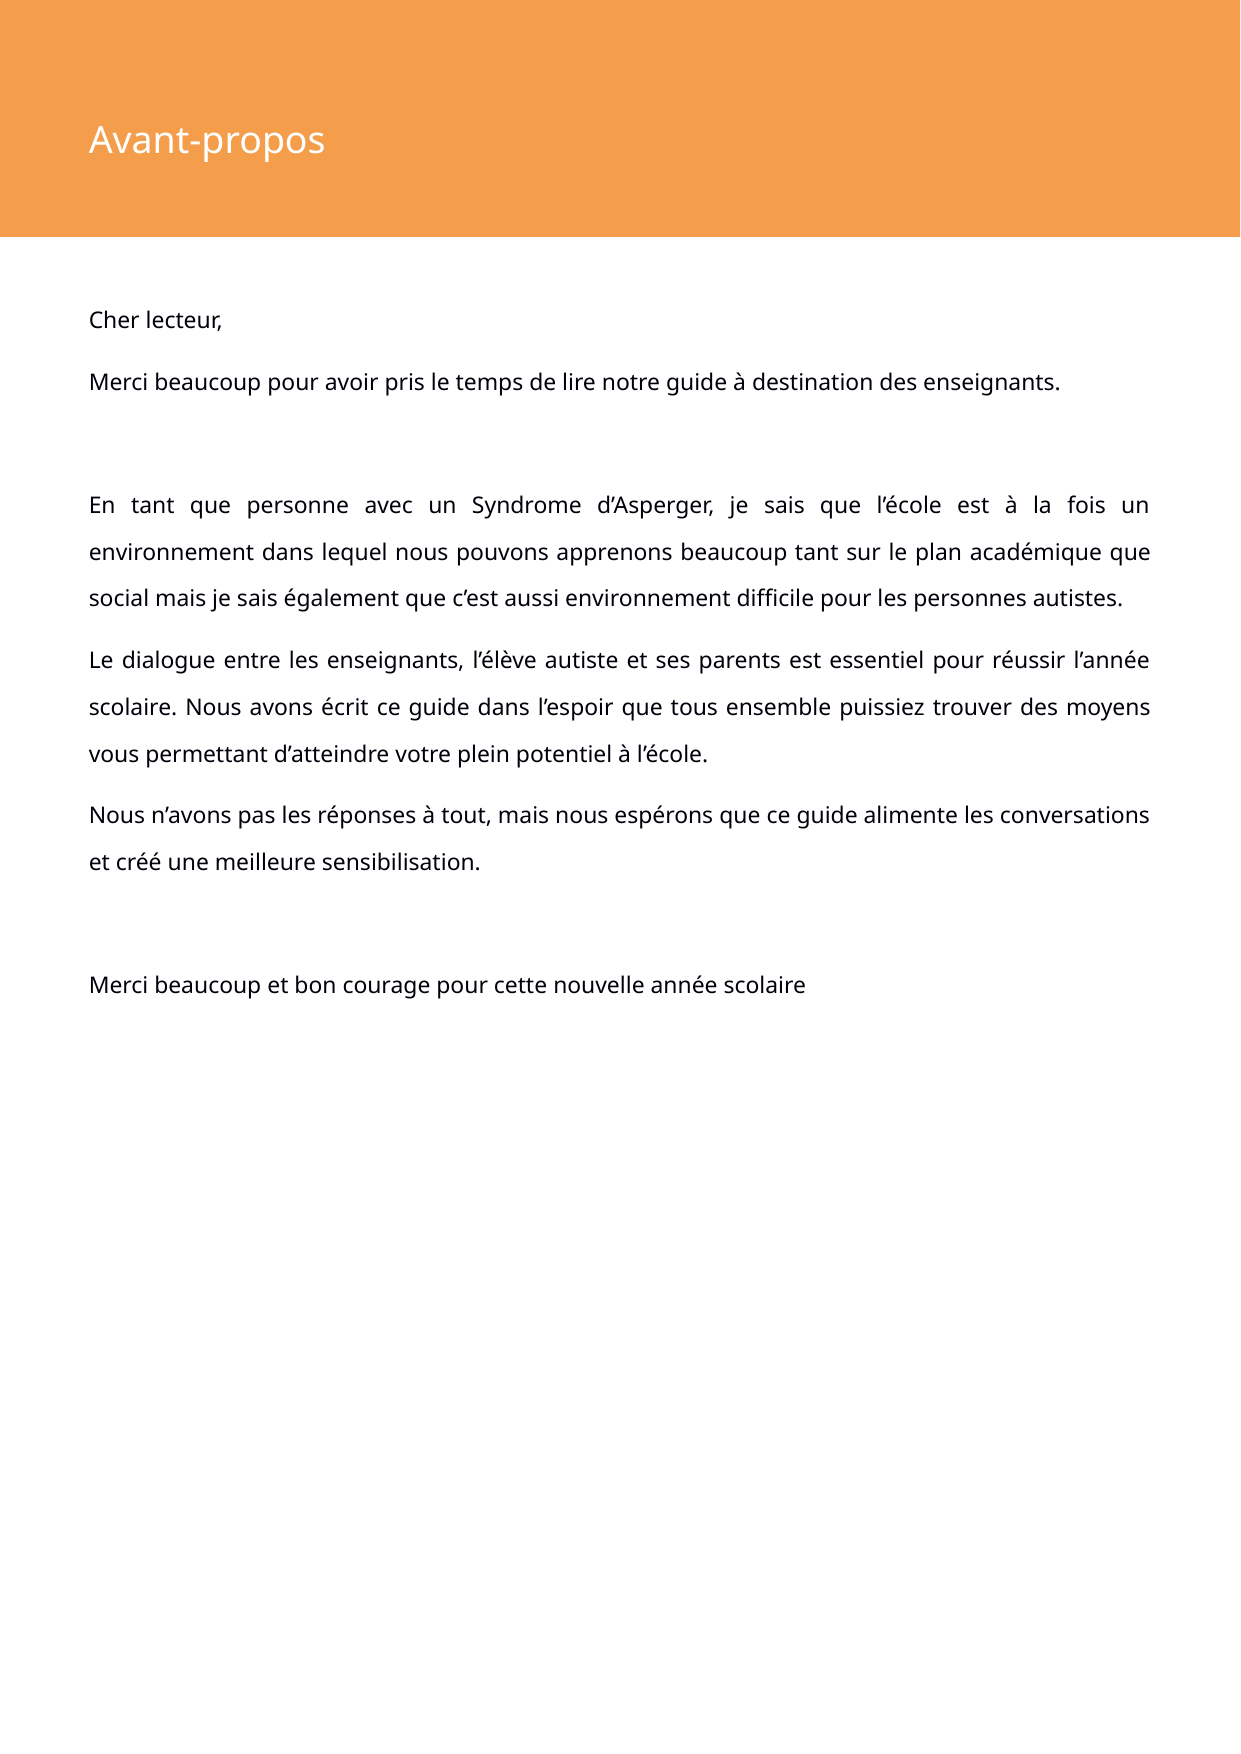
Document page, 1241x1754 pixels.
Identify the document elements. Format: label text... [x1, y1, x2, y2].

text Le dialogue entre les enseignants, l’élève autiste et ses parents est essentiel pour réussir l’année scolaire. Nous avons écrit ce guide dans l’espoir que tous ensemble puissiez trouver des moyens vous permettant d’atteindre votre plein potentiel à l’école. [88, 644, 1152, 769]
text Nous n’avons pas les réponses à tout, mais nous espérons que ce guide alimente les conversations et créé une meilleure sensibilisation. [88, 799, 1152, 877]
text En tant que personne avec un Syndrome d’Asperger, je sais que l’école est à la fois un environnement dans lequel nous pouvons apprenons beaucoup tant sur le plan académique que social mais je sais également que c’est aussi environnement difficile pour les personnes autistes. [88, 488, 1152, 613]
text Merci beaucoup et bon courage pour cette nouvelle année scolaire [88, 969, 1152, 1000]
subtitle Avant-propos [88, 113, 1152, 164]
text Cher lecteur, [88, 304, 1152, 335]
text Merci beaucoup pour avoir pris le temps de lire notre guide à destination des enseignants. [88, 366, 1152, 397]
